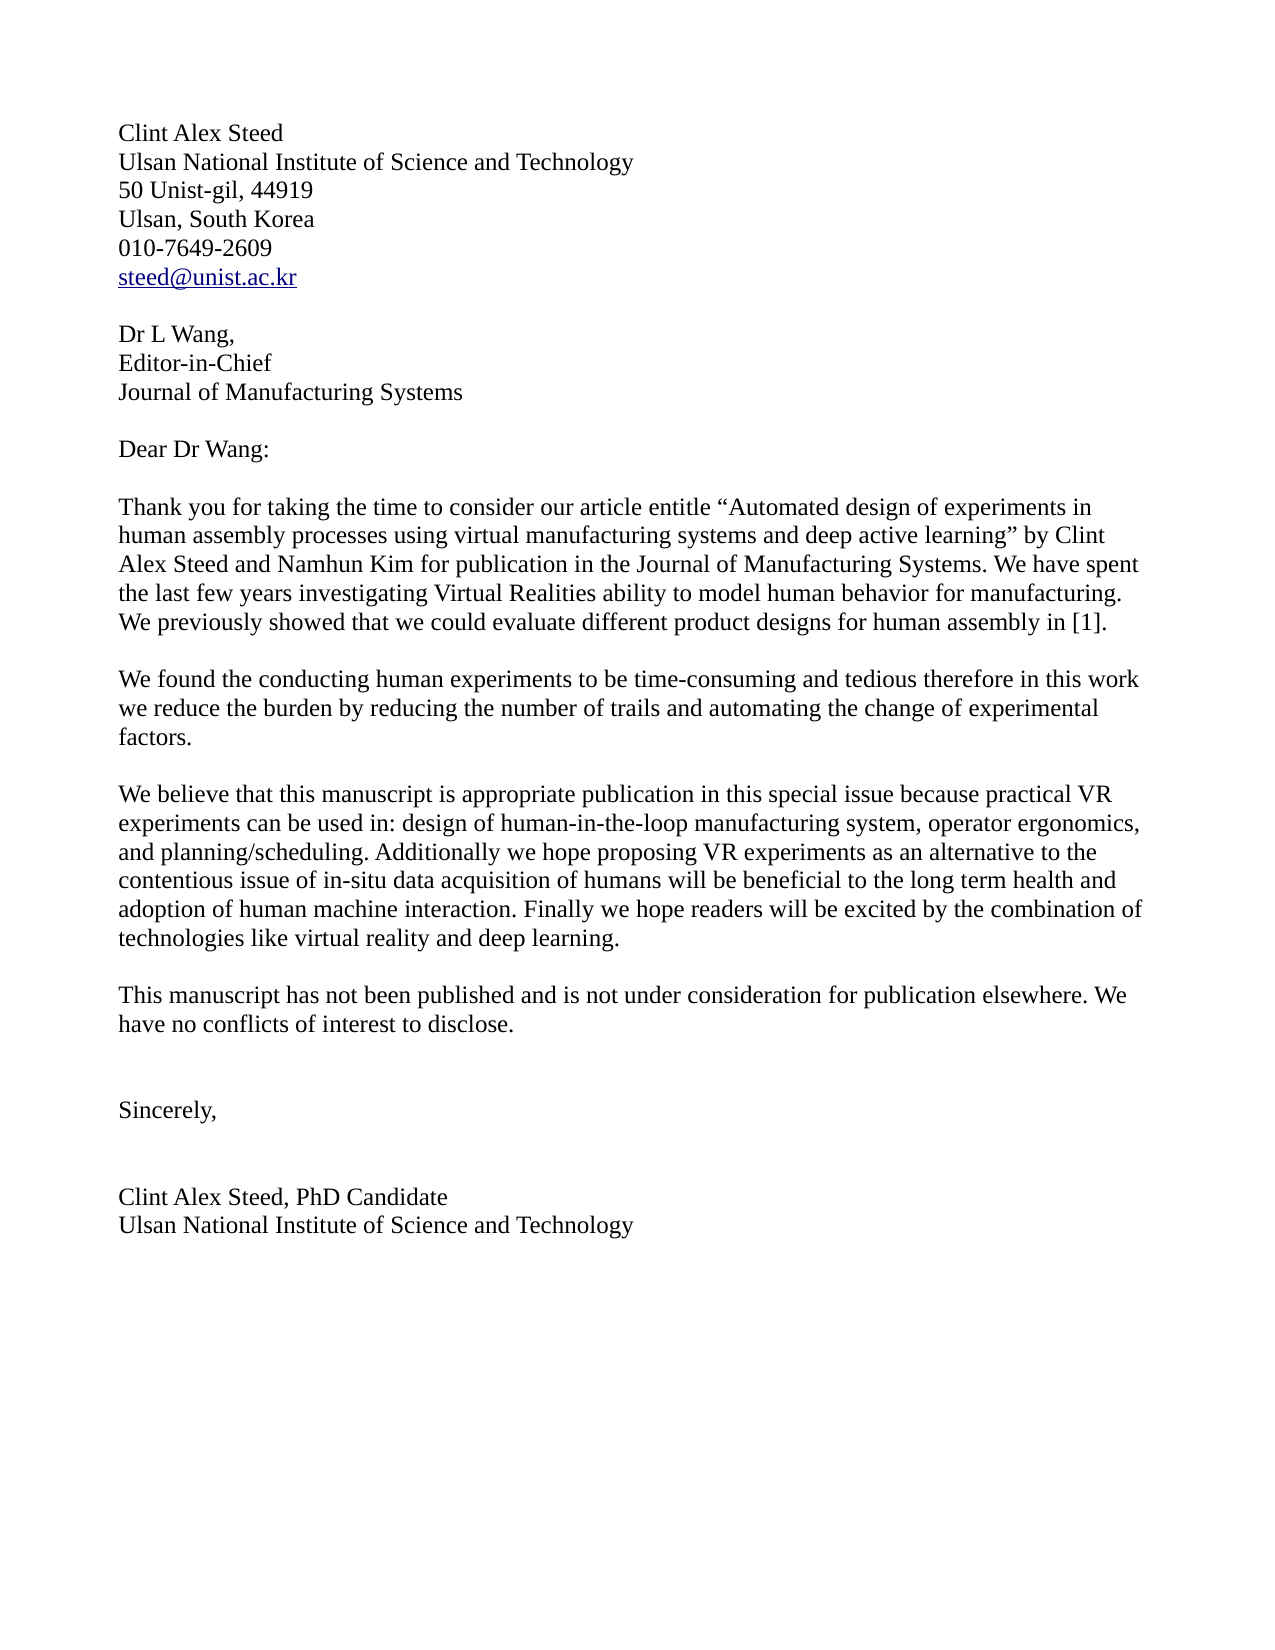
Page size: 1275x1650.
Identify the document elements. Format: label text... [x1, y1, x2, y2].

text Dear Dr Wang: [118, 434, 1157, 463]
text 010-7649-2609 [118, 233, 1157, 262]
text Thank you for taking the time to consider our article entitle “Automated design of experiments in human assembly processes using virtual manufacturing systems and deep active learning” by Clint Alex Steed and Namhun Kim for publication in the Journal of Manufacturing Systems. We have spent the last few years investigating Virtual Realities ability to model human behavior for manufacturing. We previously showed that we could evaluate different product designs for human assembly in [1]. [118, 492, 1157, 636]
text We believe that this manuscript is appropriate publication in this special issue because practical VR experiments can be used in: design of human-in-the-loop manufacturing system, operator ergonomics, and planning/scheduling. Additionally we hope proposing VR experiments as an alternative to the contentious issue of in-situ data acquisition of humans will be beneficial to the long term health and adoption of human machine interaction. Finally we hope readers will be excited by the combination of technologies like virtual reality and deep learning. [118, 779, 1157, 952]
text Ulsan National Institute of Science and Technology [118, 1211, 1157, 1239]
text Ulsan, South Korea [118, 204, 1157, 233]
text Journal of Manufacturing Systems [118, 377, 1157, 406]
text We found the conducting human experiments to be time-consuming and tedious therefore in this work we reduce the burden by reducing the number of trails and automating the change of experimental factors. [118, 664, 1157, 751]
text 50 Unist-gil, 44919 [118, 176, 1157, 204]
text Editor-in-Chief [118, 348, 1157, 377]
text Dr L Wang, [118, 319, 1157, 348]
text Clint Alex Steed [118, 118, 1157, 147]
text Sincerely, [118, 1096, 1157, 1124]
text steed@unist.ac.kr [118, 262, 1157, 291]
text Clint Alex Steed, PhD Candidate [118, 1182, 1157, 1211]
text Ulsan National Institute of Science and Technology [118, 147, 1157, 176]
text This manuscript has not been published and is not under consideration for publication elsewhere. We have no conflicts of interest to disclose. [118, 981, 1157, 1038]
